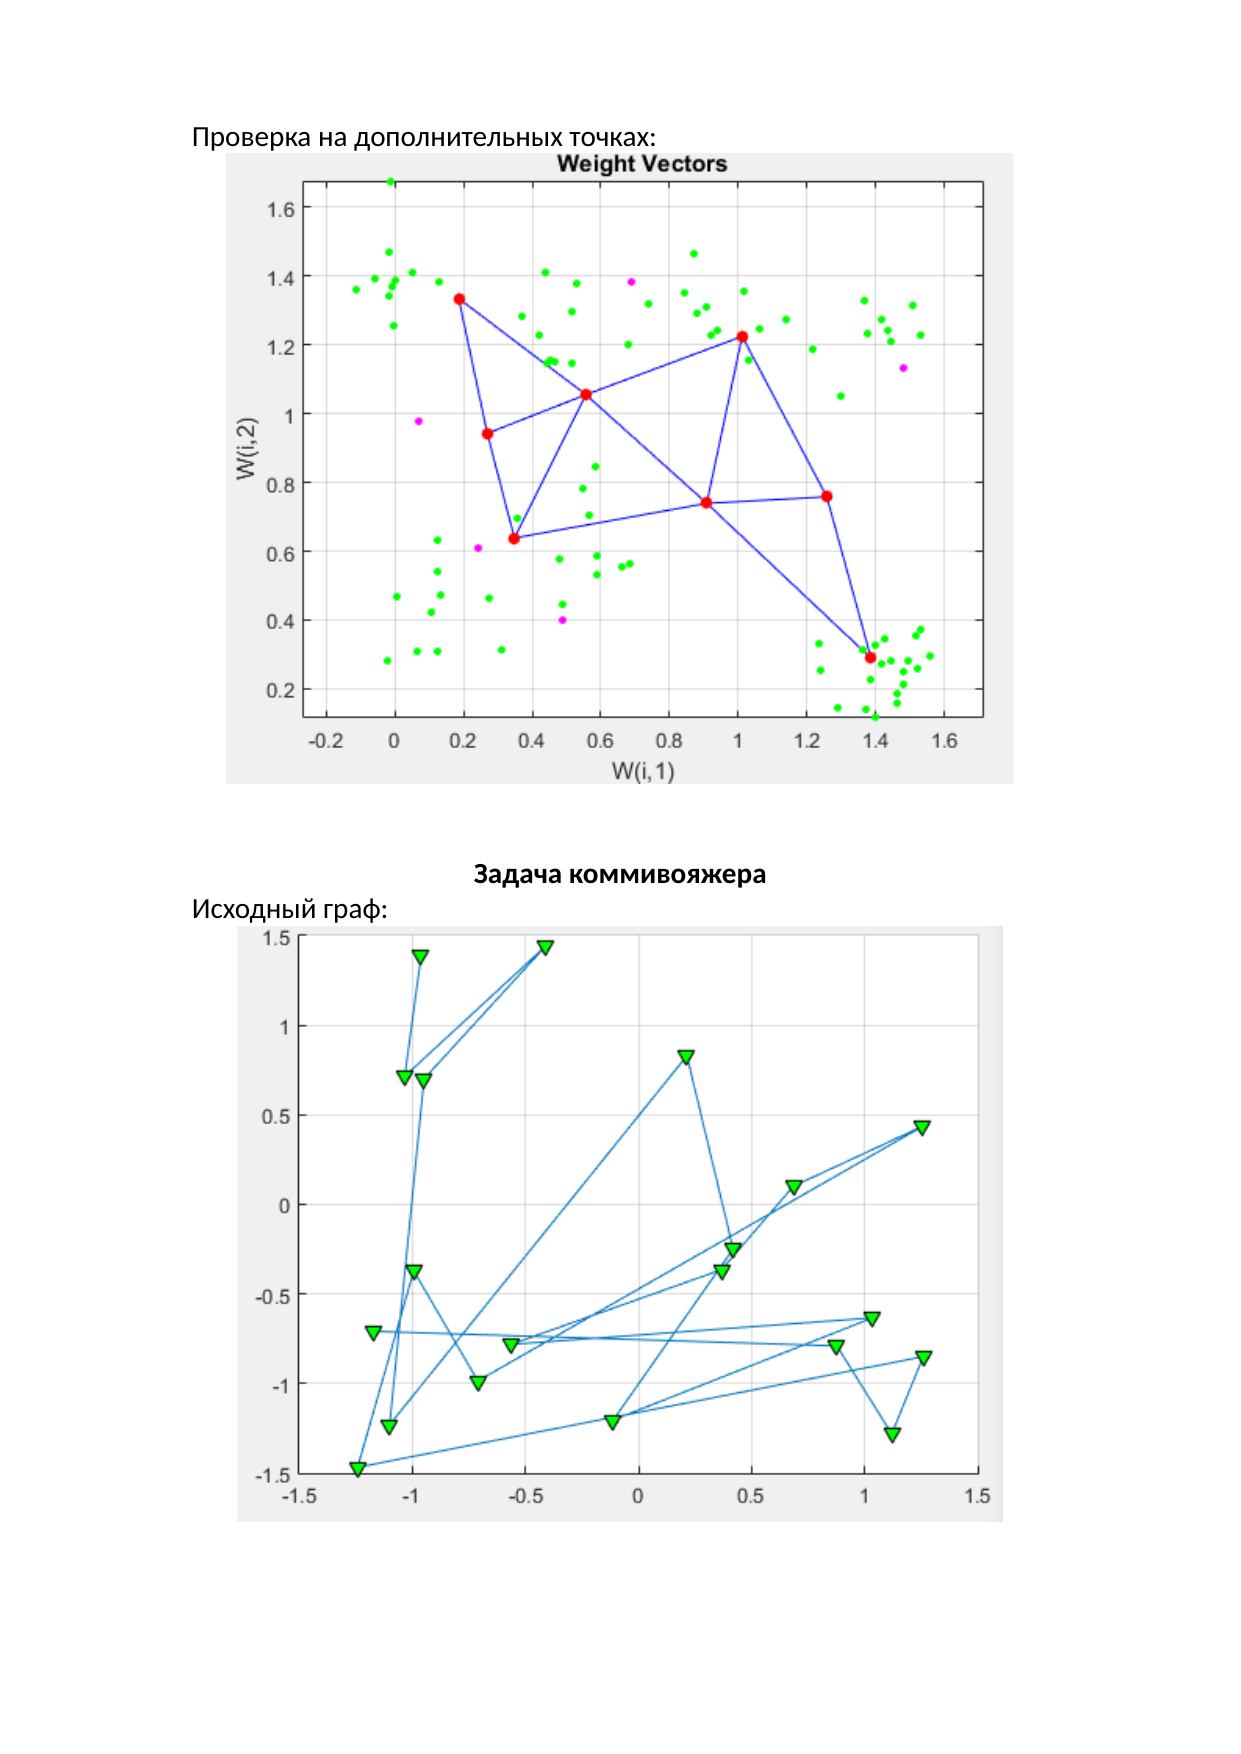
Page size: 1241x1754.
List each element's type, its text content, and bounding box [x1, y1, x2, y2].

text Задача коммивояжера [118, 855, 1122, 890]
picture [226, 153, 1014, 784]
text Проверка на дополнительных точках: [118, 118, 1122, 154]
picture [237, 926, 1003, 1522]
text Исходный граф: [118, 890, 1122, 926]
